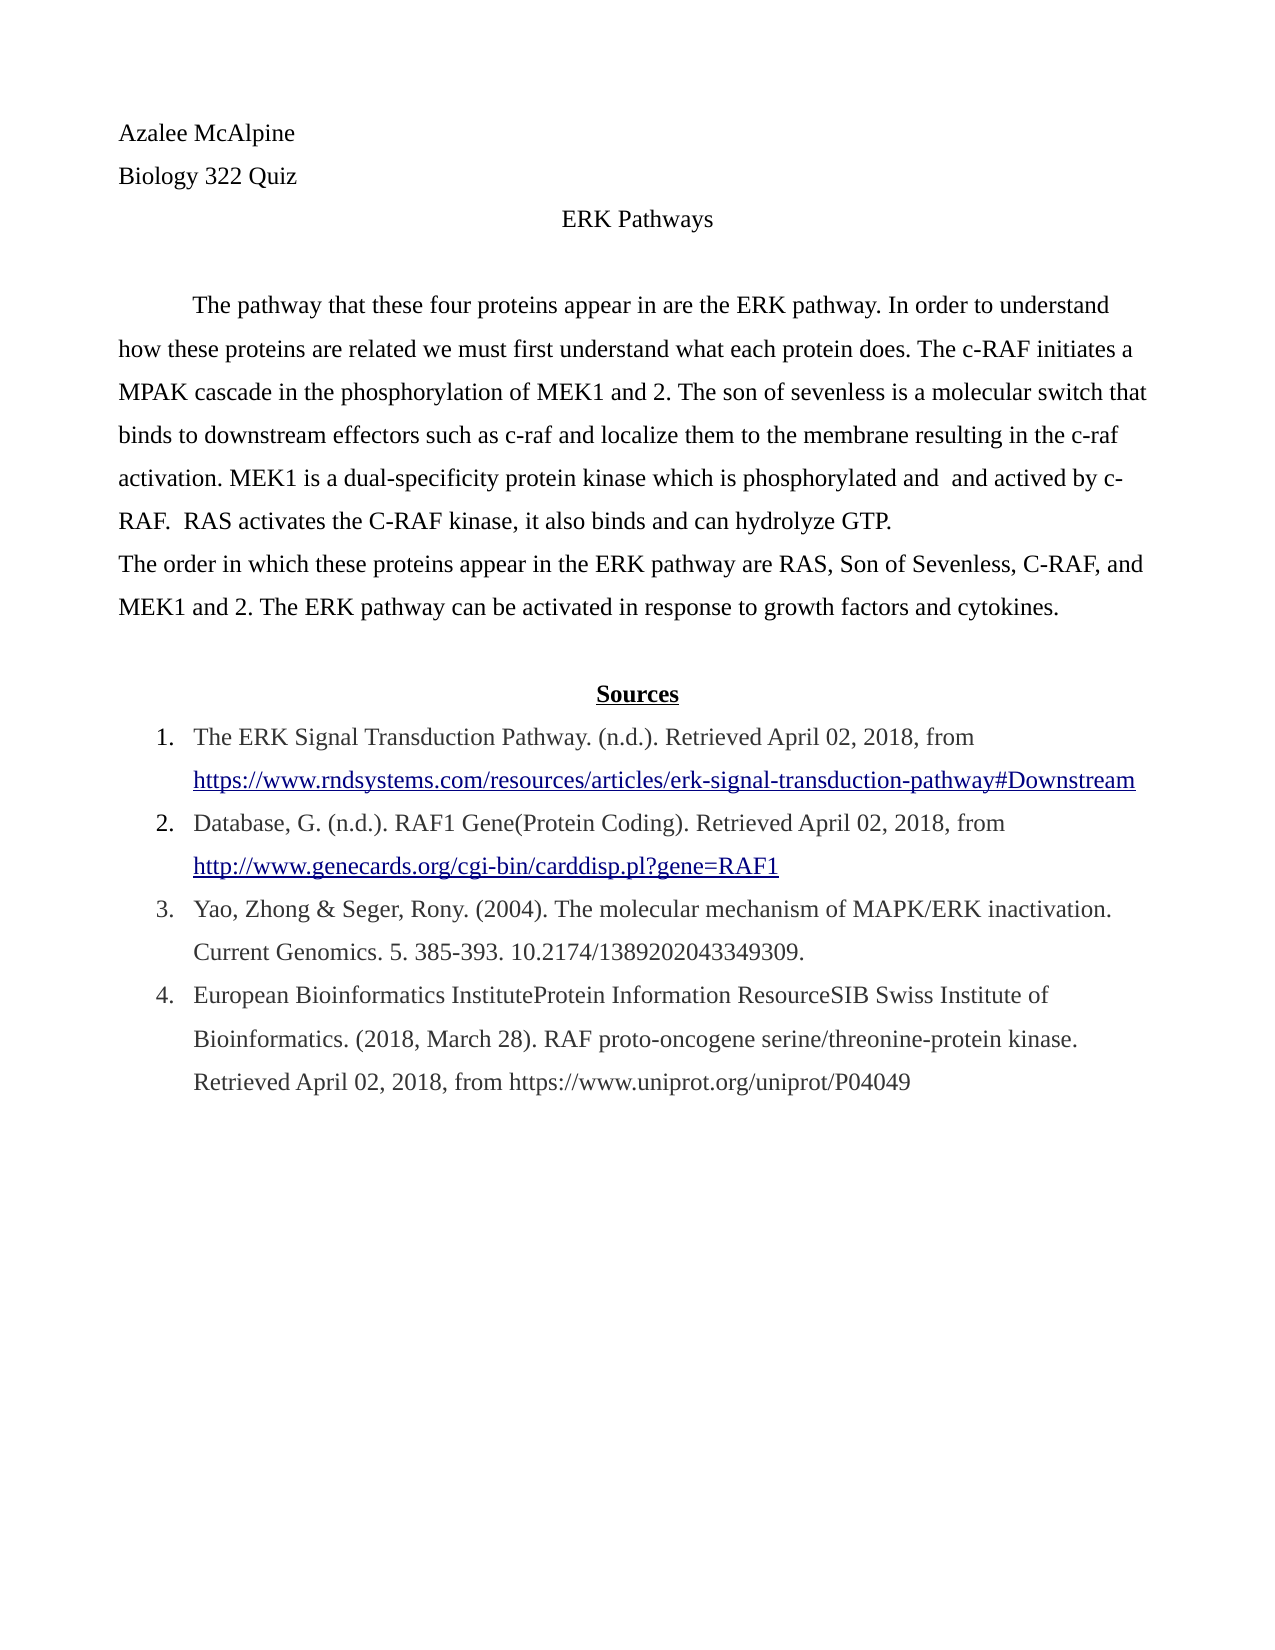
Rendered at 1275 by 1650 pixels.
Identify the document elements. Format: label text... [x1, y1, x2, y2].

list European Bioinformatics InstituteProtein Information ResourceSIB Swiss Institute of Bioinformatics. (2018, March 28). RAF proto-oncogene serine/threonine-protein kinase. Retrieved April 02, 2018, from https://www.uniprot.org/uniprot/P04049 [156, 981, 1157, 1096]
list Database, G. (n.d.). RAF1 Gene(Protein Coding). Retrieved April 02, 2018, from http://www.genecards.org/cgi-bin/carddisp.pl?gene=RAF1 [156, 808, 1157, 880]
text Biology 322 Quiz [118, 161, 1157, 190]
text The order in which these proteins appear in the ERK pathway are RAS, Son of Sevenless, C-RAF, and MEK1 and 2. The ERK pathway can be activated in response to growth factors and cytokines. [118, 549, 1157, 621]
list The ERK Signal Transduction Pathway. (n.d.). Retrieved April 02, 2018, from https://www.rndsystems.com/resources/articles/erk-signal-transduction-pathway#Downstream [156, 722, 1157, 794]
text The pathway that these four proteins appear in are the ERK pathway. In order to understand how these proteins are related we must first understand what each protein does. The c-RAF initiates a MPAK cascade in the phosphorylation of MEK1 and 2. The son of sevenless is a molecular switch that binds to downstream effectors such as c-raf and localize them to the membrane resulting in the c-raf activation. MEK1 is a dual-specificity protein kinase which is phosphorylated and and actived by c-RAF. RAS activates the C-RAF kinase, it also binds and can hydrolyze GTP. [118, 291, 1157, 535]
text Sources [118, 679, 1157, 707]
text Azalee McAlpine [118, 118, 1157, 147]
list Yao, Zhong & Seger, Rony. (2004). The molecular mechanism of MAPK/ERK inactivation. Current Genomics. 5. 385-393. 10.2174/1389202043349309. [156, 894, 1157, 966]
text ERK Pathways [118, 204, 1157, 233]
